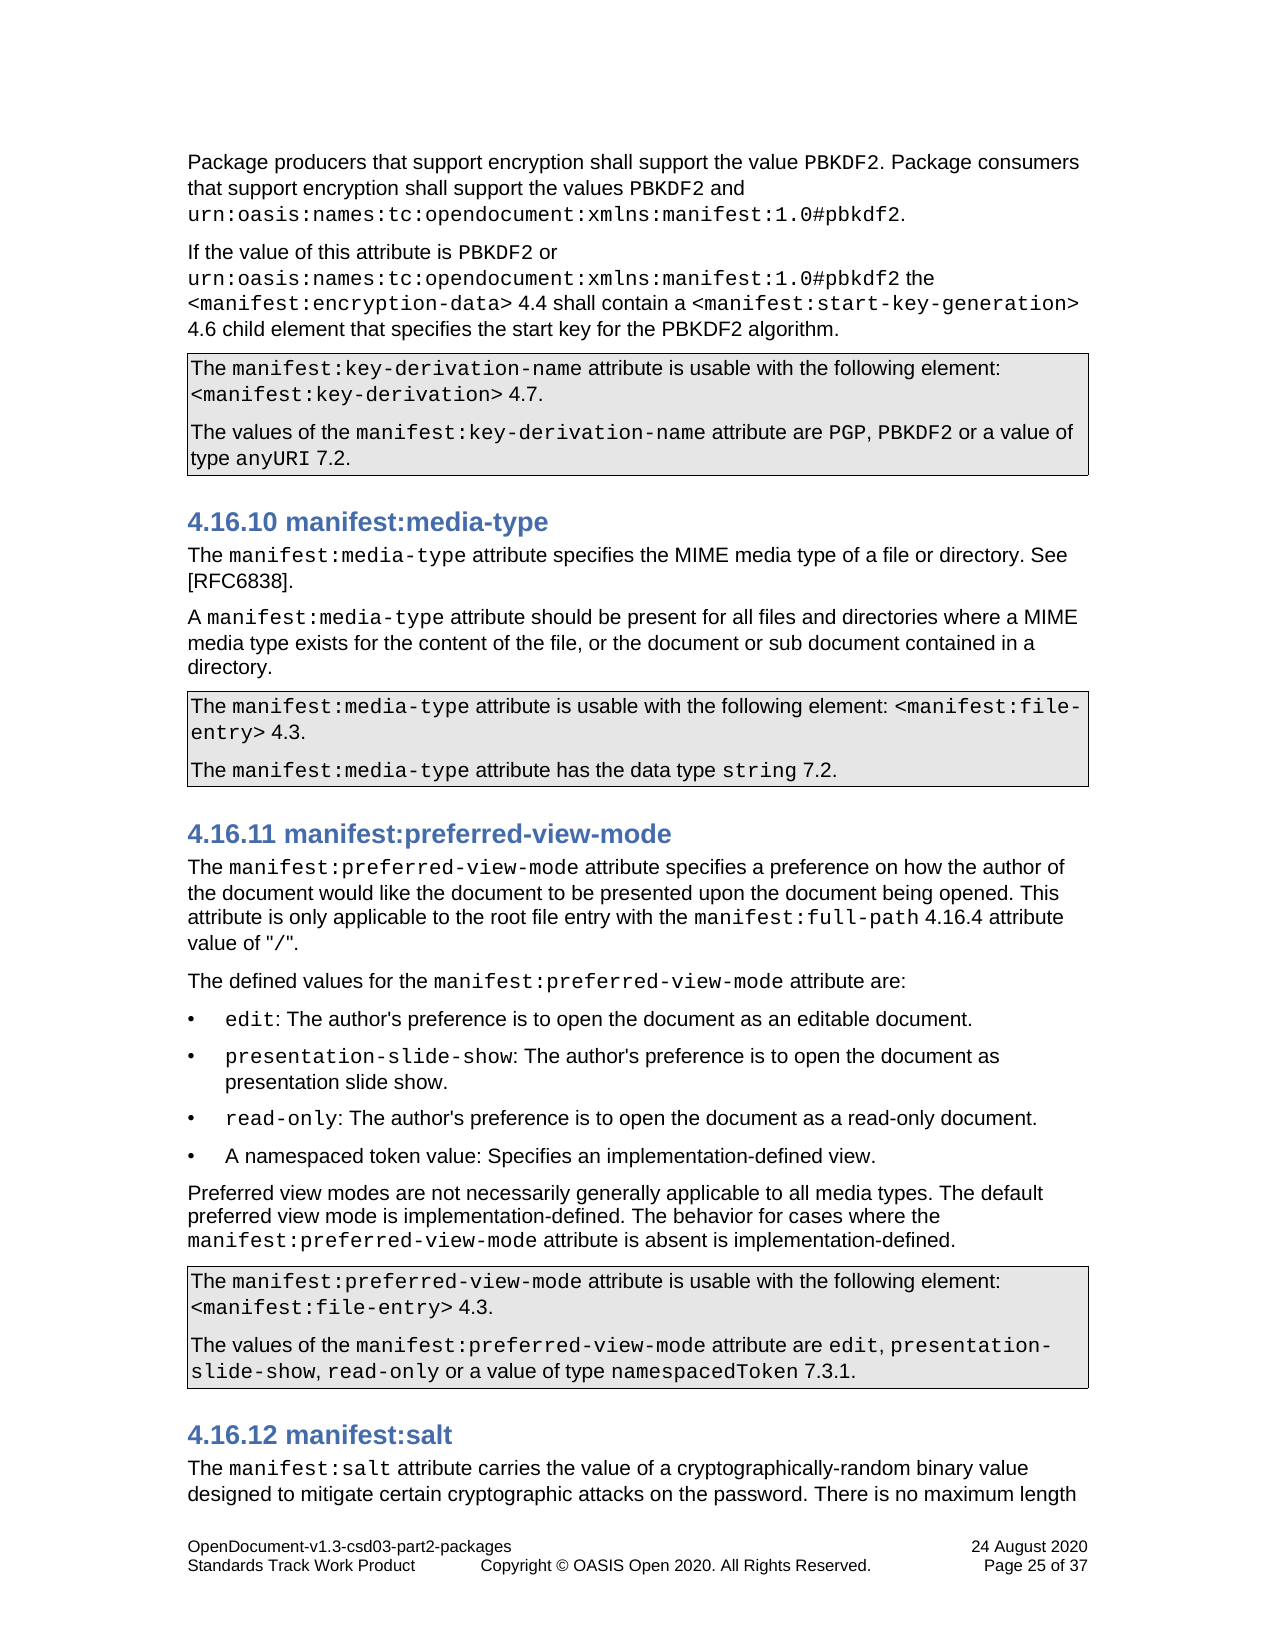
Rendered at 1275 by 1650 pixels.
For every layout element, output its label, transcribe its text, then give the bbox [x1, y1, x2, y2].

text Preferred view modes are not necessarily generally applicable to all media types. The default preferred view mode is implementation-defined. The behavior for cases where the manifest:preferred-view-mode attribute is absent is implementation-defined. [187, 1180, 1088, 1254]
list edit: The author's preference is to open the document as an editable document. [187, 1006, 1088, 1032]
list A namespaced token value: Specifies an implementation-defined view. [187, 1144, 1088, 1168]
text A manifest:media-type attribute should be present for all files and directories where a MIME media type exists for the content of the file, or the document or sub document contained in a directory. [187, 605, 1088, 679]
list The values of the manifest:preferred-view-mode attribute are edit, presentation-slide-show, read-only or a value of type namespacedToken 7.3.1. [188, 1330, 1088, 1388]
subtitle manifest:preferred-view-mode [187, 818, 1088, 849]
list read-only: The author's preference is to open the document as a read-only document. [187, 1106, 1088, 1132]
list presentation-slide-show: The author's preference is to open the document as presentation slide show. [187, 1044, 1088, 1094]
text Package producers that support encryption shall support the value PBKDF2. Package consumers that support encryption shall support the values PBKDF2 and urn:oasis:names:tc:opendocument:xmlns:manifest:1.0#pbkdf2. [187, 150, 1088, 227]
list The manifest:media-type attribute is usable with the following element: <manifest:file-entry> 4.3. [188, 692, 1088, 746]
subtitle manifest:salt [187, 1419, 1088, 1450]
text If the value of this attribute is PBKDF2 or urn:oasis:names:tc:opendocument:xmlns:manifest:1.0#pbkdf2 the <manifest:encryption-data> 4.4 shall contain a <manifest:start-key-generation> 4.6 child element that specifies the start key for the PBKDF2 algorithm. [187, 239, 1088, 341]
text The manifest:salt attribute carries the value of a cryptographically-random binary value designed to mitigate certain cryptographic attacks on the password. There is no maximum length [187, 1456, 1088, 1506]
list The manifest:preferred-view-mode attribute is usable with the following element: <manifest:file-entry> 4.3. [188, 1267, 1088, 1321]
text The manifest:media-type attribute specifies the MIME media type of a file or directory. See [RFC6838]. [187, 543, 1088, 593]
list The manifest:key-derivation-name attribute is usable with the following element: <manifest:key-derivation> 4.7. [188, 354, 1088, 408]
text The manifest:preferred-view-mode attribute specifies a preference on how the author of the document would like the document to be presented upon the document being opened. This attribute is only applicable to the root file entry with the manifest:full-path 4.16.4 attribute value of "/". [187, 855, 1088, 956]
subtitle manifest:media-type [187, 506, 1088, 537]
text The defined values for the manifest:preferred-view-mode attribute are: [187, 968, 1088, 994]
list The values of the manifest:key-derivation-name attribute are PGP, PBKDF2 or a value of type anyURI 7.2. [188, 417, 1088, 475]
list The manifest:media-type attribute has the data type string 7.2. [188, 754, 1088, 786]
